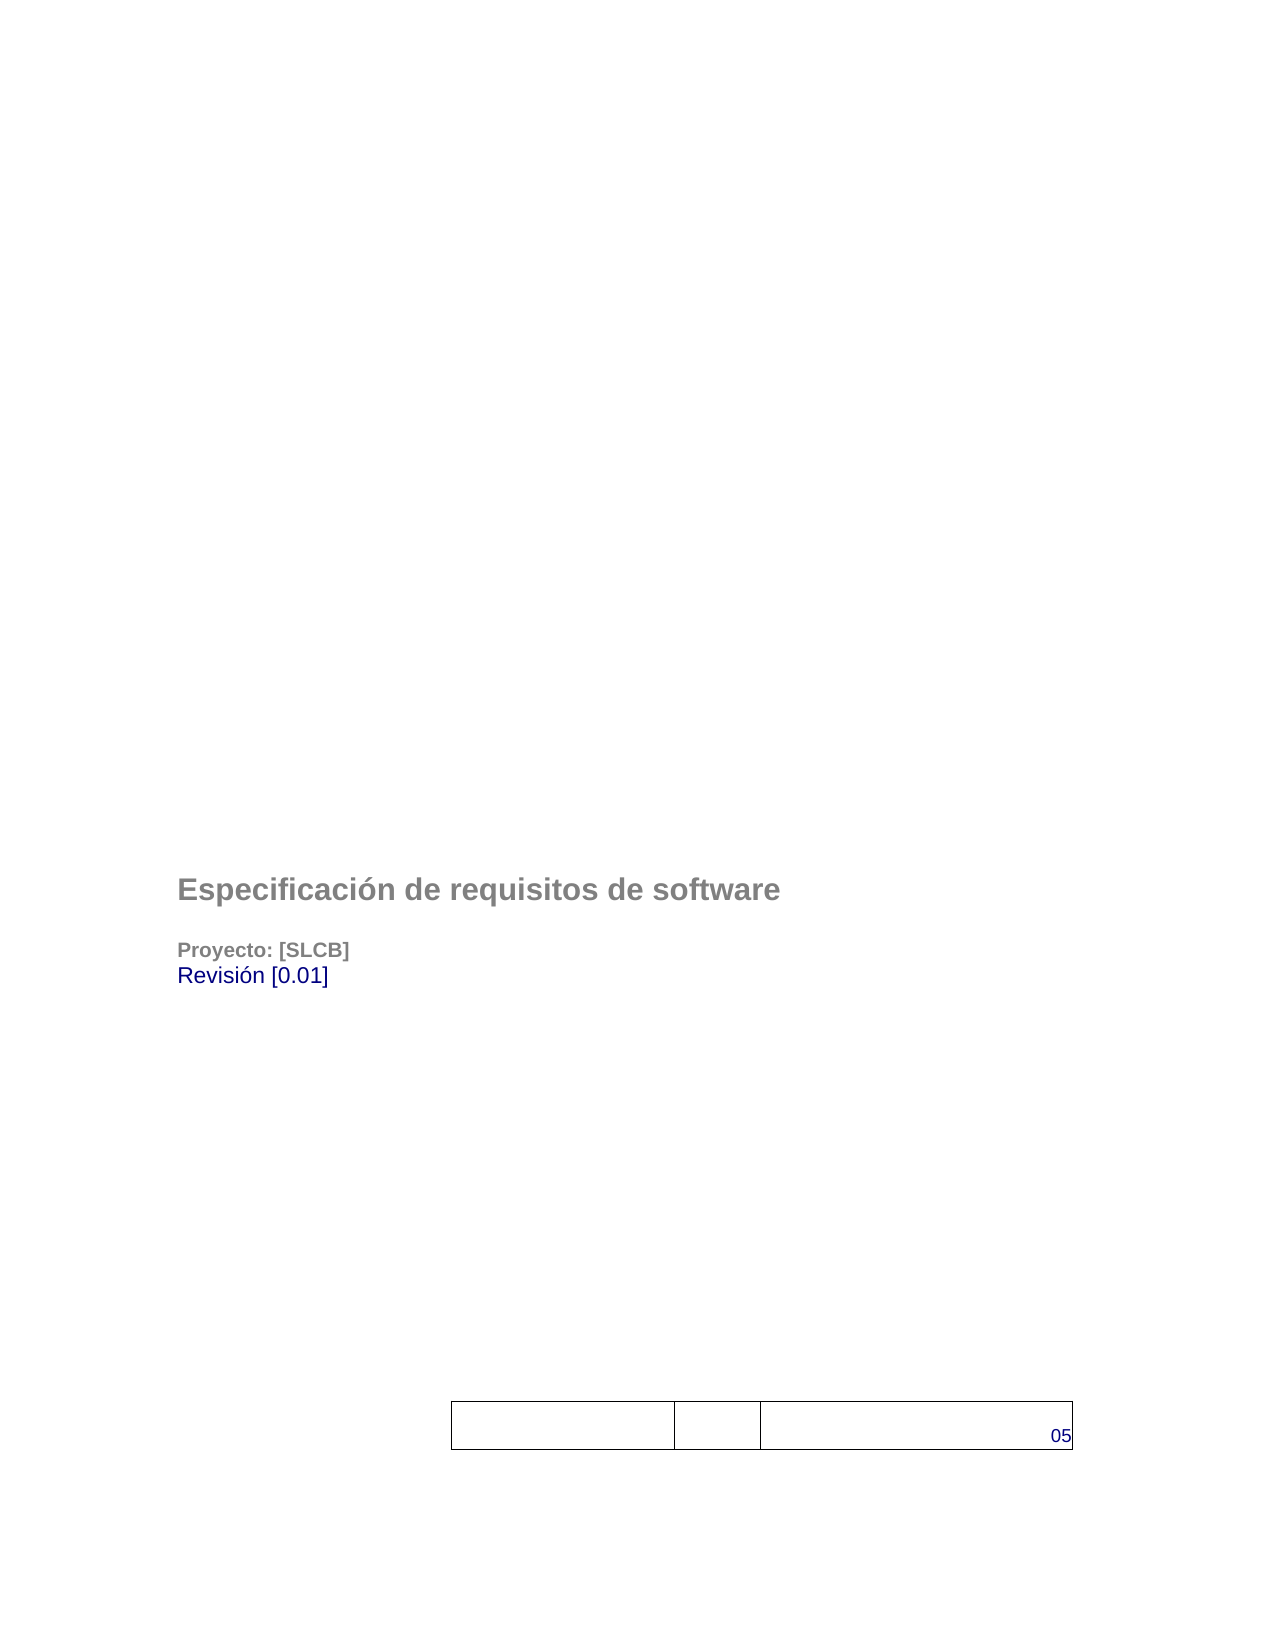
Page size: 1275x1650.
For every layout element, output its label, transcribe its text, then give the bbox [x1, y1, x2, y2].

list Revisión [0.01] [177, 962, 1098, 988]
table_header 05 [761, 1402, 1072, 1449]
text Especificación de requisitos de software [177, 871, 1098, 907]
text Proyecto: [SLCB] [177, 938, 1098, 962]
table_header [452, 1402, 674, 1449]
table_header [675, 1402, 760, 1449]
